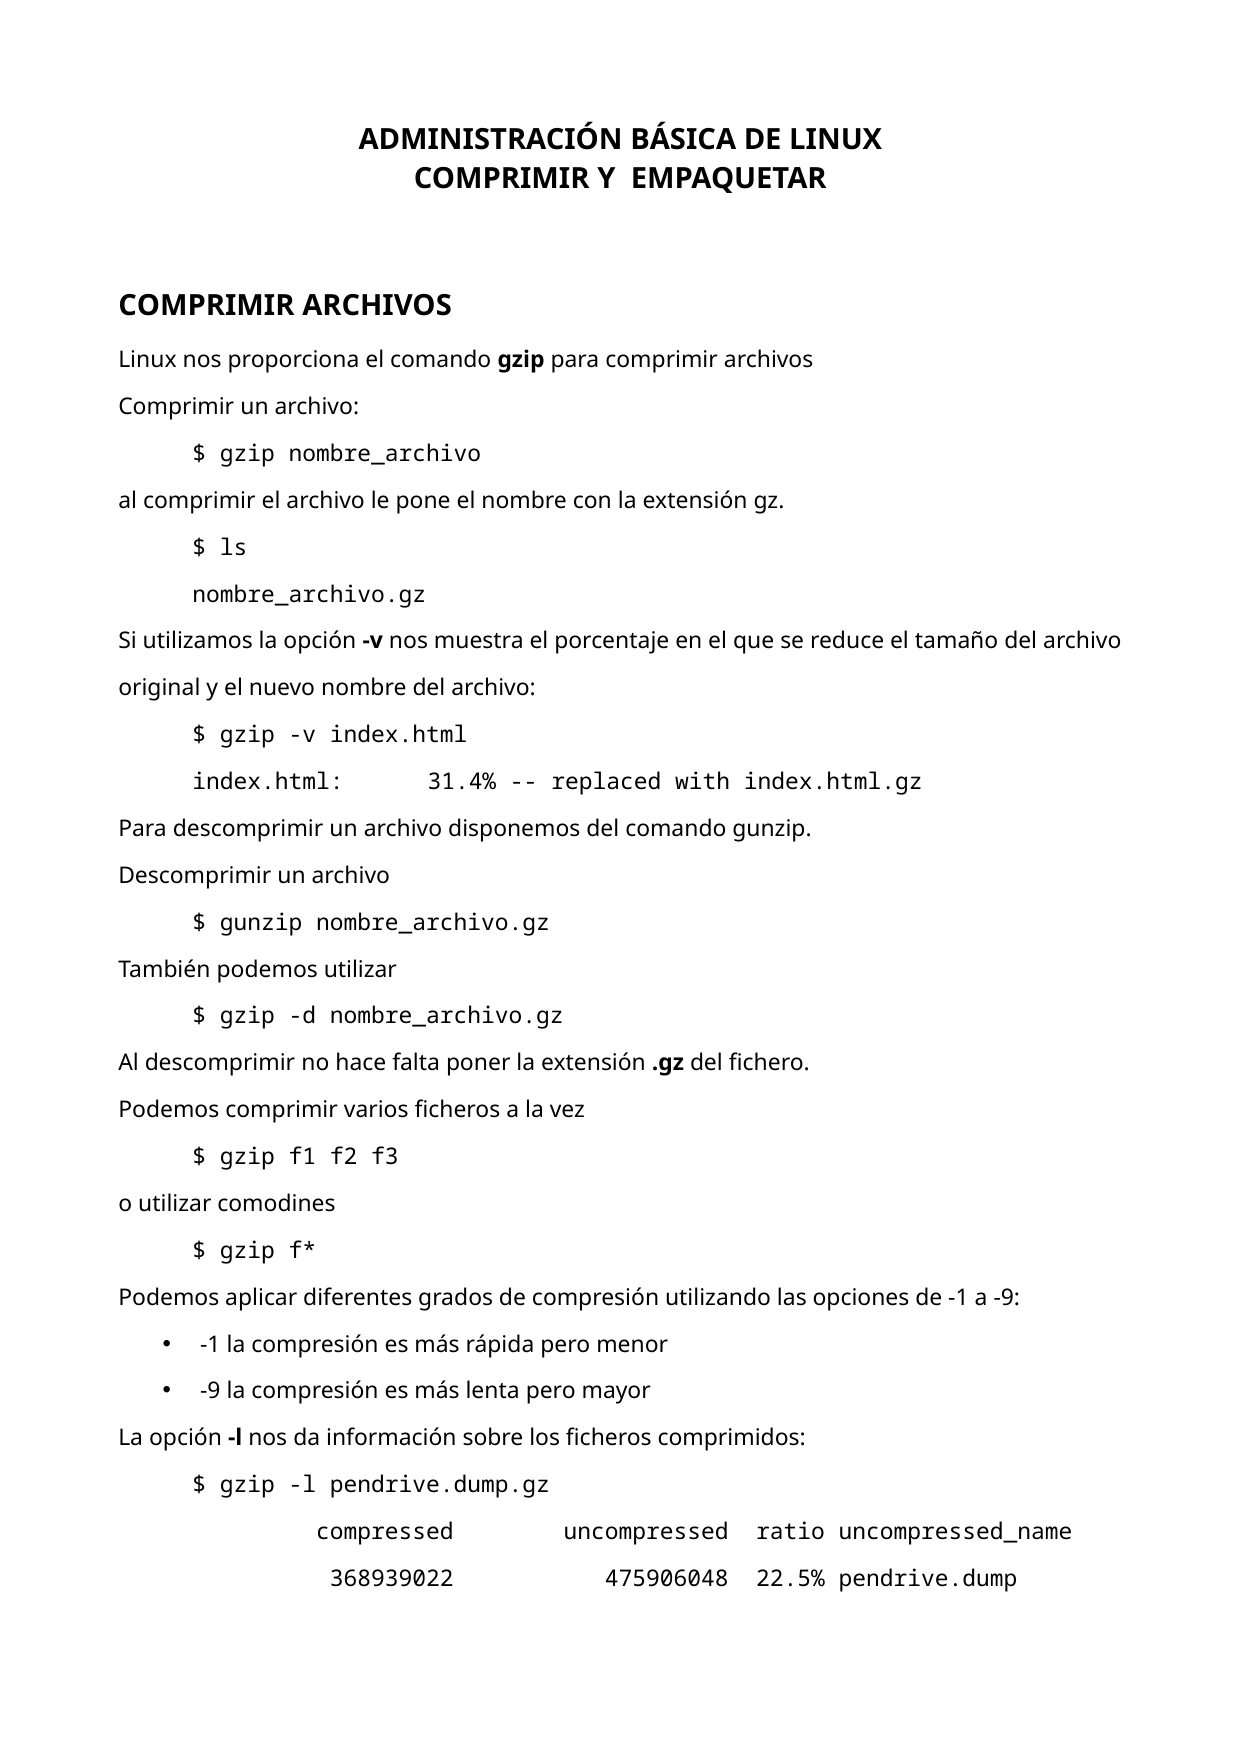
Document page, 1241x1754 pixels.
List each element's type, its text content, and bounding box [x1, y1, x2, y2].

text $ gzip -d nombre_archivo.gz [192, 999, 1122, 1031]
text Podemos aplicar diferentes grados de compresión utilizando las opciones de -1 a -9: [118, 1281, 1122, 1312]
text Linux nos proporciona el comando gzip para comprimir archivos [118, 343, 1122, 374]
text Al descomprimir no hace falta poner la extensión .gz del fichero. [118, 1046, 1122, 1078]
text Podemos comprimir varios ficheros a la vez [118, 1093, 1122, 1124]
text $ gzip nombre_archivo [192, 437, 1122, 468]
text compressed uncompressed ratio uncompressed_name [192, 1515, 1122, 1546]
text COMPRIMIR ARCHIVOS [118, 284, 1122, 323]
text $ gzip -l pendrive.dump.gz [192, 1468, 1122, 1499]
text nombre_archivo.gz [192, 578, 1122, 609]
text Descomprimir un archivo [118, 859, 1122, 890]
text al comprimir el archivo le pone el nombre con la extensión gz. [118, 484, 1122, 515]
text $ gzip -v index.html [192, 718, 1122, 749]
text $ gzip f1 f2 f3 [192, 1140, 1122, 1171]
text $ gunzip nombre_archivo.gz [192, 906, 1122, 937]
text o utilizar comodines [118, 1187, 1122, 1218]
text Para descomprimir un archivo disponemos del comando gunzip. [118, 812, 1122, 843]
text Si utilizamos la opción -v nos muestra el porcentaje en el que se reduce el tamaño del archivo original y el nuevo nombre del archivo: [118, 624, 1122, 703]
list -1 la compresión es más rápida pero menor [162, 1328, 1122, 1359]
text Comprimir un archivo: [118, 390, 1122, 421]
text La opción -l nos da información sobre los ficheros comprimidos: [118, 1421, 1122, 1453]
list -9 la compresión es más lenta pero mayor [162, 1374, 1122, 1406]
text COMPRIMIR Y EMPAQUETAR [118, 158, 1122, 197]
text También podemos utilizar [118, 953, 1122, 984]
text $ gzip f* [192, 1234, 1122, 1265]
text $ ls [192, 531, 1122, 562]
text ADMINISTRACIÓN BÁSICA DE LINUX [118, 118, 1122, 158]
text 368939022 475906048 22.5% pendrive.dump [192, 1562, 1122, 1593]
text index.html: 31.4% -- replaced with index.html.gz [192, 765, 1122, 796]
